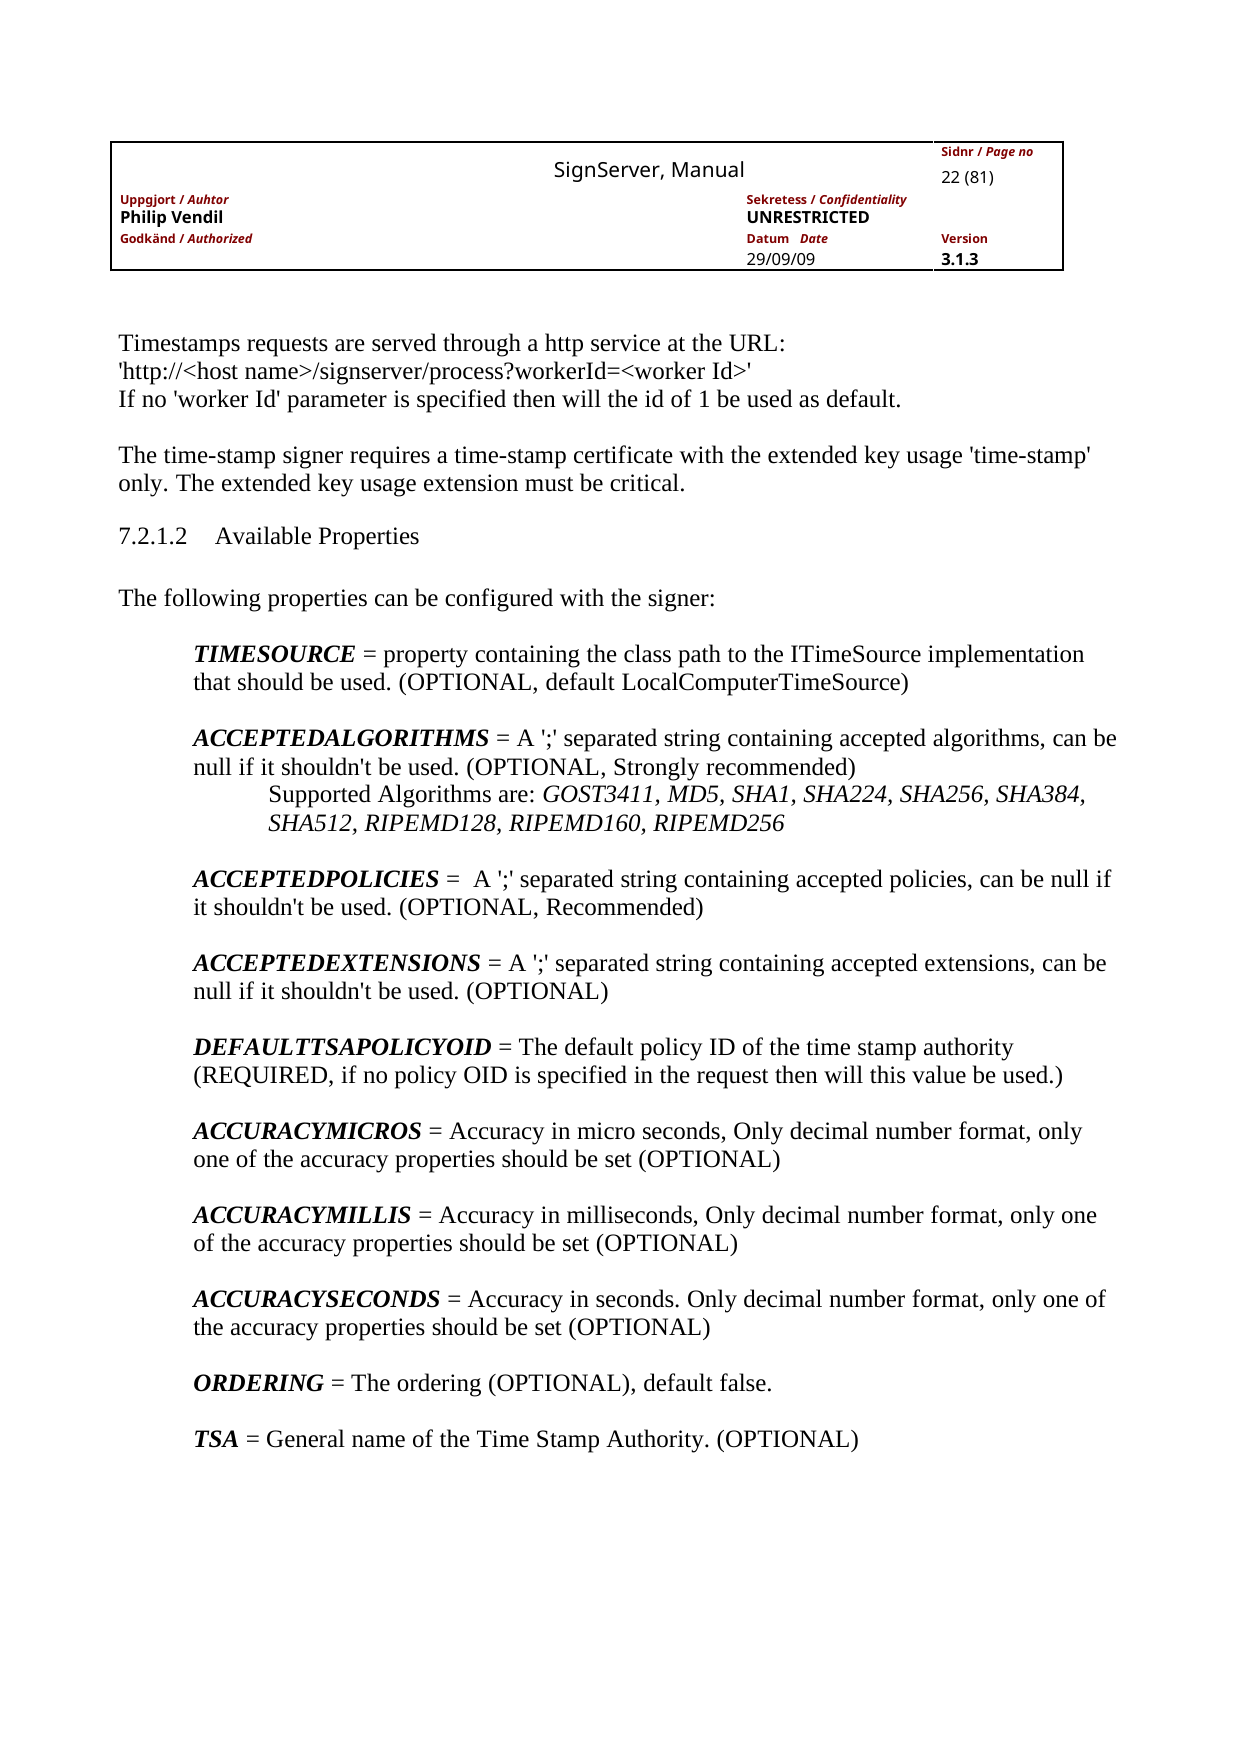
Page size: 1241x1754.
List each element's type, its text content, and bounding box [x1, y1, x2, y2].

text The following properties can be configured with the signer: [118, 584, 1122, 612]
text Supported Algorithms are: GOST3411, MD5, SHA1, SHA224, SHA256, SHA384, SHA512, RIPEMD128, RIPEMD160, RIPEMD256 [268, 780, 1122, 836]
text ORDERING = The ordering (OPTIONAL), default false. [193, 1369, 1122, 1397]
text ACCURACYSECONDS = Accuracy in seconds. Only decimal number format, only one of the accuracy properties should be set (OPTIONAL) [193, 1285, 1122, 1341]
text 'http://<host name>/signserver/process?workerId=<worker Id>' [118, 357, 1122, 385]
text ACCURACYMICROS = Accuracy in micro seconds, Only decimal number format, only one of the accuracy properties should be set (OPTIONAL) [193, 1117, 1122, 1173]
subtitle Available Properties [118, 522, 1122, 550]
text ACCURACYMILLIS = Accuracy in milliseconds, Only decimal number format, only one of the accuracy properties should be set (OPTIONAL) [193, 1201, 1122, 1257]
text ACCEPTEDPOLICIES = A ';' separated string containing accepted policies, can be null if it shouldn't be used. (OPTIONAL, Recommended) [193, 864, 1122, 921]
text ACCEPTEDALGORITHMS = A ';' separated string containing accepted algorithms, can be null if it shouldn't be used. (OPTIONAL, Strongly recommended) [193, 724, 1122, 780]
text Timestamps requests are served through a http service at the URL: [118, 329, 1122, 357]
text The time-stamp signer requires a time-stamp certificate with the extended key usage 'time-stamp' only. The extended key usage extension must be critical. [118, 441, 1122, 497]
text TSA = General name of the Time Stamp Authority. (OPTIONAL) [193, 1425, 1122, 1453]
text DEFAULTTSAPOLICYOID = The default policy ID of the time stamp authority (REQUIRED, if no policy OID is specified in the request then will this value be used.) [193, 1033, 1122, 1089]
text If no 'worker Id' parameter is specified then will the id of 1 be used as default. [118, 385, 1122, 413]
text TIMESOURCE = property containing the class path to the ITimeSource implementation that should be used. (OPTIONAL, default LocalComputerTimeSource) [193, 640, 1122, 696]
text ACCEPTEDEXTENSIONS = A ';' separated string containing accepted extensions, can be null if it shouldn't be used. (OPTIONAL) [193, 948, 1122, 1004]
